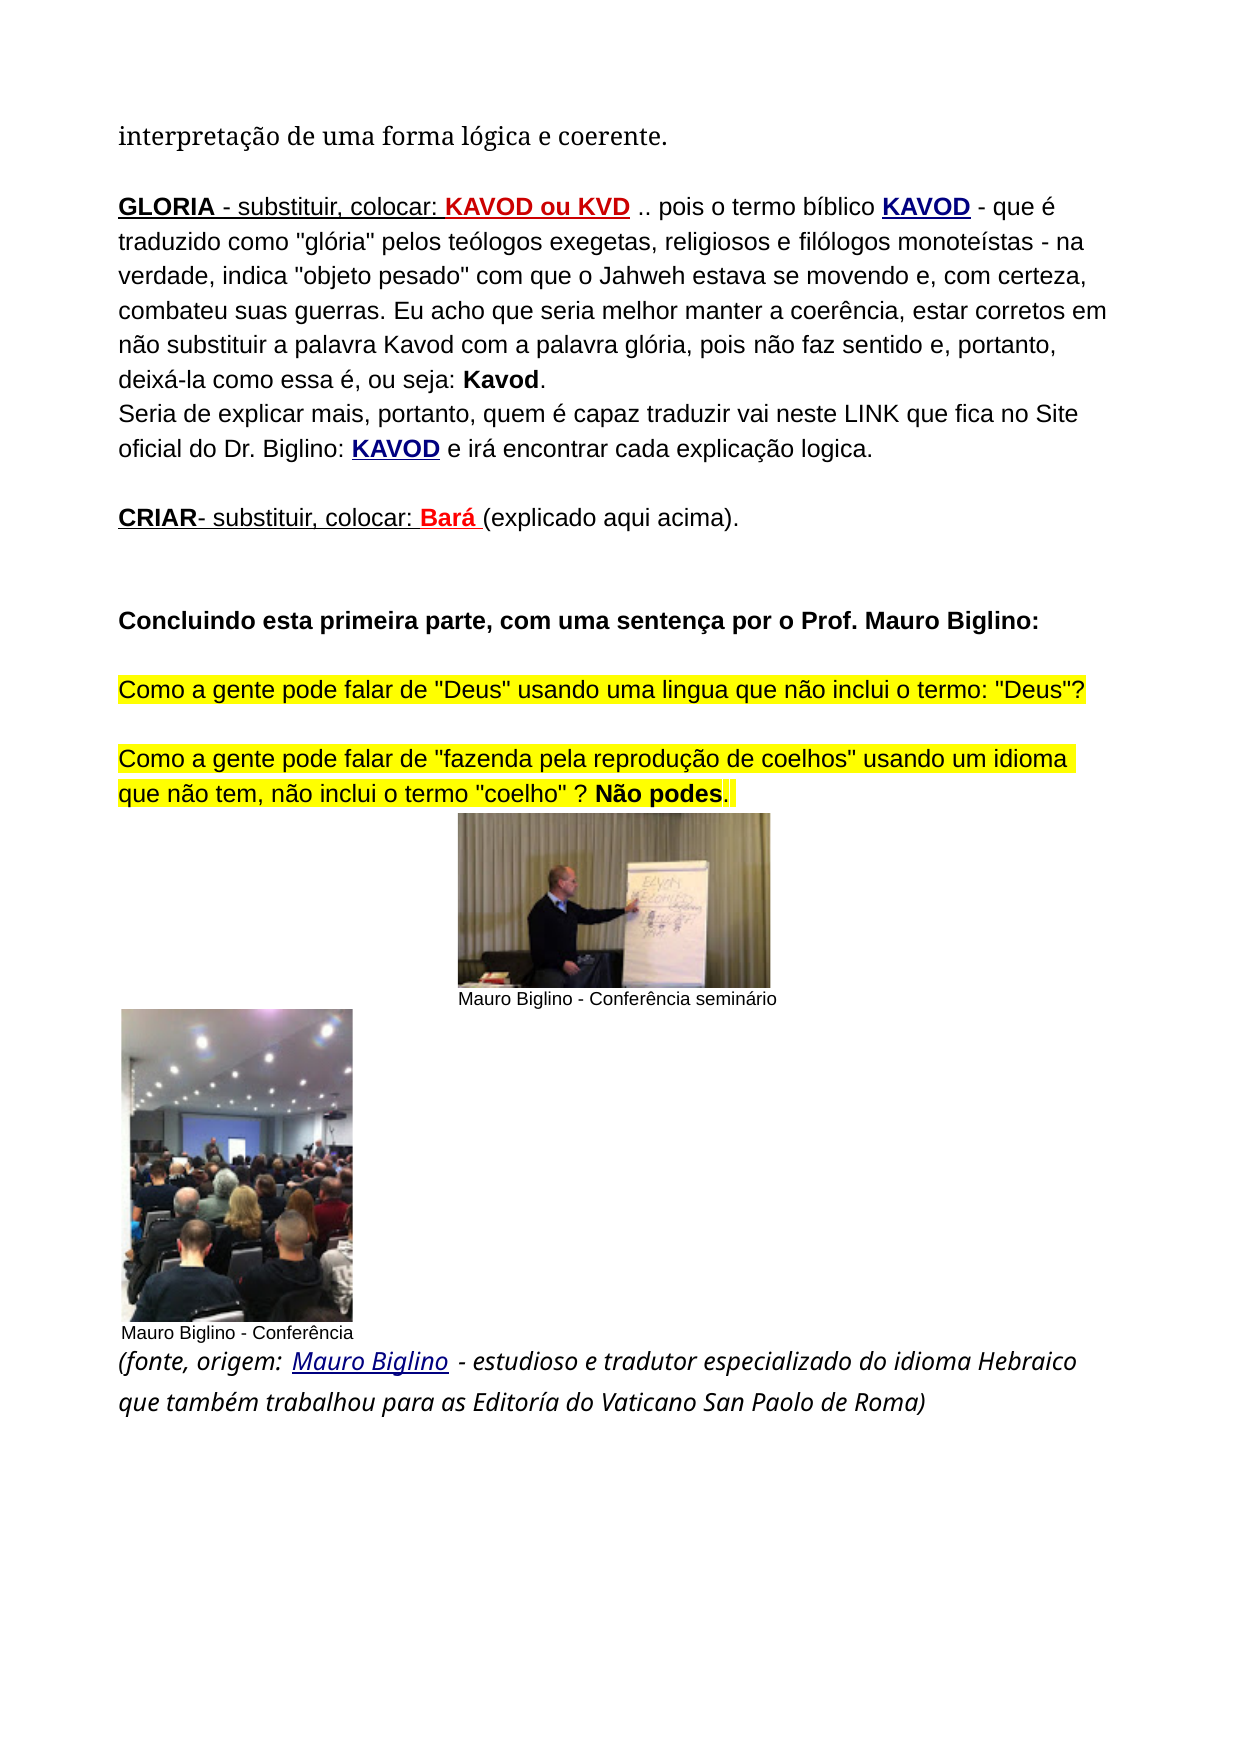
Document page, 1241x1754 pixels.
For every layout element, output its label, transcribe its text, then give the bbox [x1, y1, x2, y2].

picture [457, 813, 771, 988]
table_cell Mauro Biglino - Conferência [118, 1322, 356, 1344]
text (fonte, origem: Mauro Biglino - estudioso e tradutor especializado do idioma Hebraico que também trabalhou para as Editoría do Vaticano San Paolo de Roma) [118, 1344, 1122, 1418]
table_cell Mauro Biglino - Conferência seminário [458, 988, 782, 1009]
text interpretação de uma forma lógica e coerente. GLORIA - substituir, colocar: KAVOD ou KVD .. pois o termo bíblico KAVOD - que é traduzido como "glória" pelos teólogos exegetas, religiosos e filólogos monoteístas - na verdade, indica "objeto pesado" com que o Jahweh estava se movendo e, com certeza, combateu suas guerras. Eu acho que seria melhor manter a coerência, estar corretos em não substituir a palavra Kavod com a palavra glória, pois não faz sentido e, portanto, deixá-la como essa é, ou seja: Kavod. Seria de explicar mais, portanto, quem é capaz traduzir vai neste LINK que fica no Site oficial do Dr. Biglino: KAVOD e irá encontrar cada explicação logica. CRIAR- substituir, colocar: Bará (explicado aqui acima). Concluindo esta primeira parte, com uma sentença por o Prof. Mauro Biglino: Como a gente pode falar de "Deus" usando uma lingua que não inclui o termo: "Deus"? Como a gente pode falar de "fazenda pela reprodução de coelhos" usando um idioma que não tem, não inclui o termo "coelho" ? Não podes. [118, 118, 1122, 807]
picture [121, 1009, 353, 1322]
table_header [771, 813, 782, 988]
